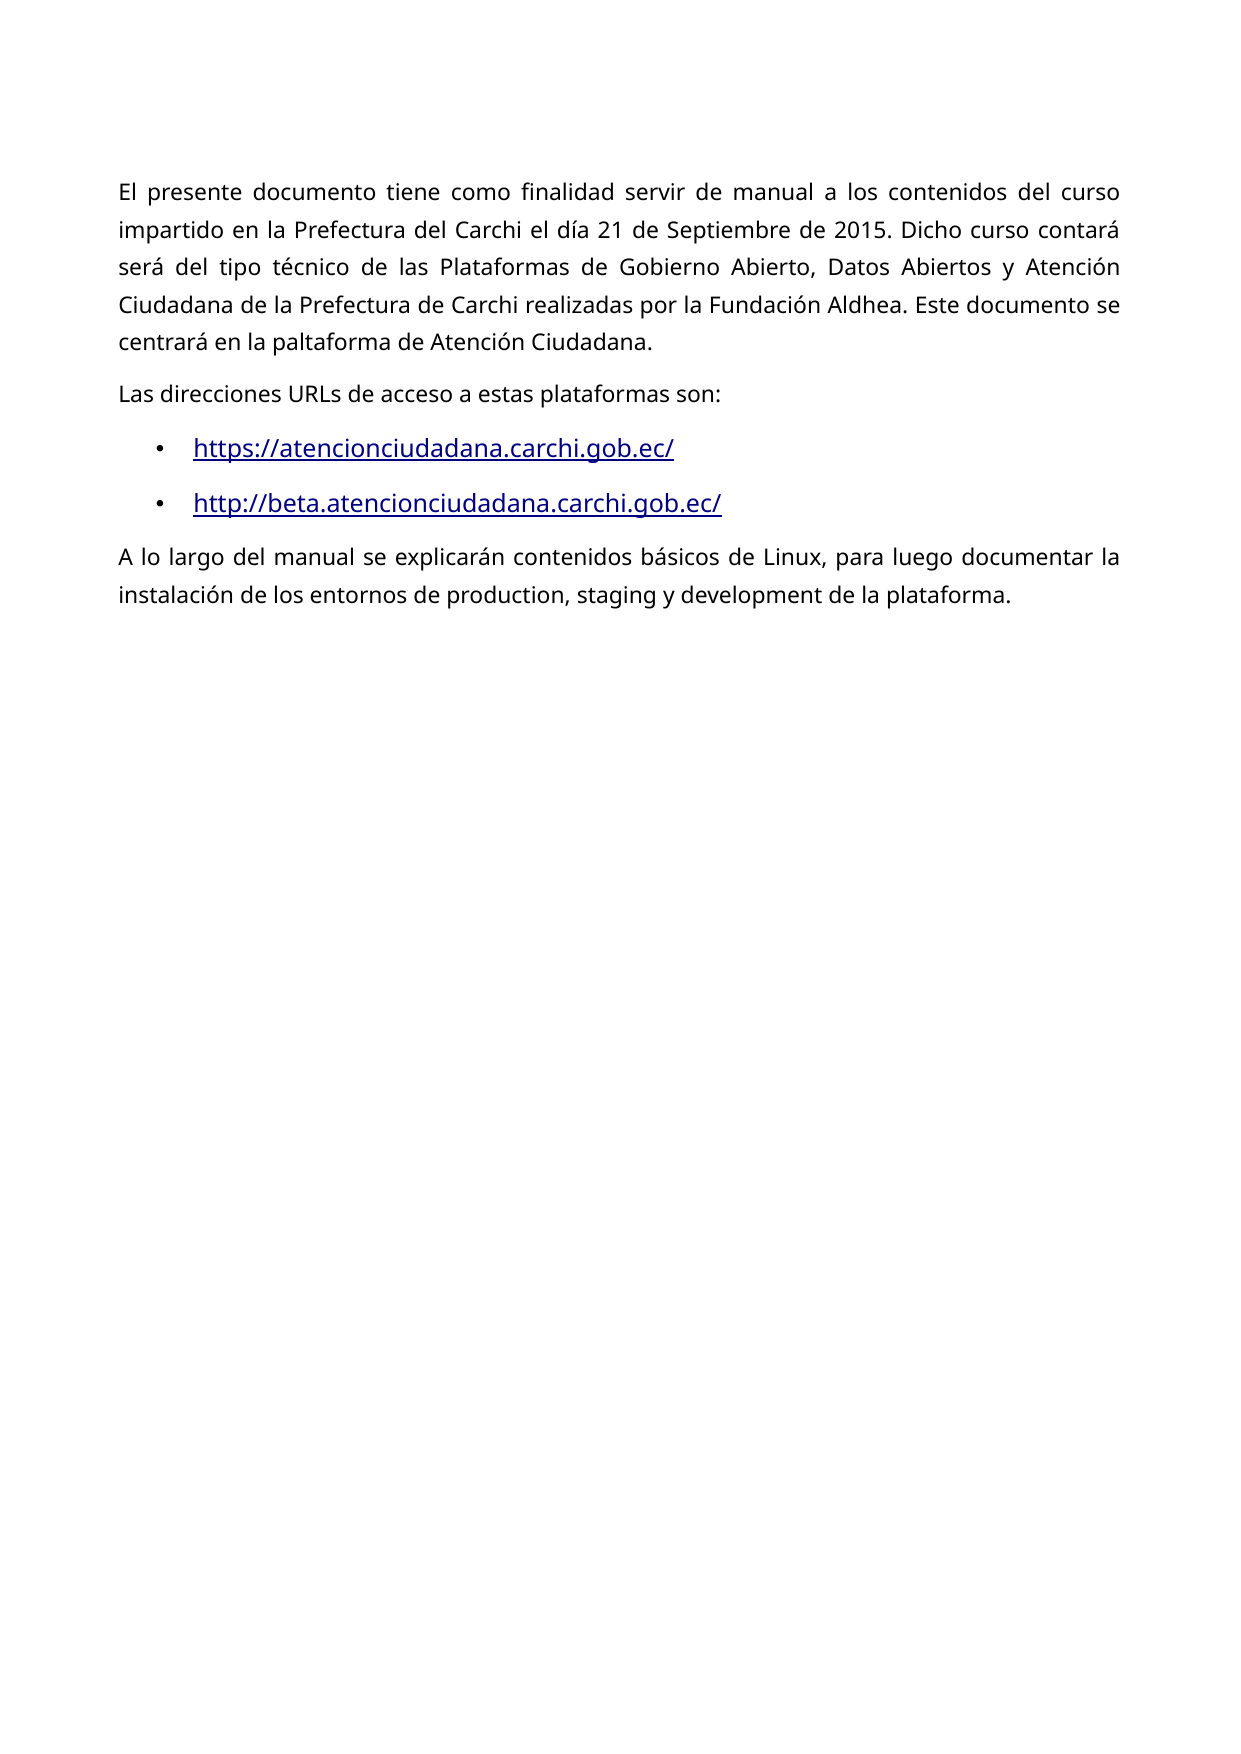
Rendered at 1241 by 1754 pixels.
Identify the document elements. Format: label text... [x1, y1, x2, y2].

text Las direcciones URLs de acceso a estas plataformas son: [118, 378, 1122, 410]
text A lo largo del manual se explicarán contenidos básicos de Linux, para luego documentar la instalación de los entornos de production, staging y development de la plataforma. [118, 541, 1122, 610]
list https://atencionciudadana.carchi.gob.ec/ [156, 431, 1122, 464]
text El presente documento tiene como finalidad servir de manual a los contenidos del curso impartido en la Prefectura del Carchi el día 21 de Septiembre de 2015. Dicho curso contará será del tipo técnico de las Plataformas de Gobierno Abierto, Datos Abiertos y Atención Ciudadana de la Prefectura de Carchi realizadas por la Fundación Aldhea. Este documento se centrará en la paltaforma de Atención Ciudadana. [118, 176, 1122, 358]
list http://beta.atencionciudadana.carchi.gob.ec/ [156, 486, 1122, 520]
